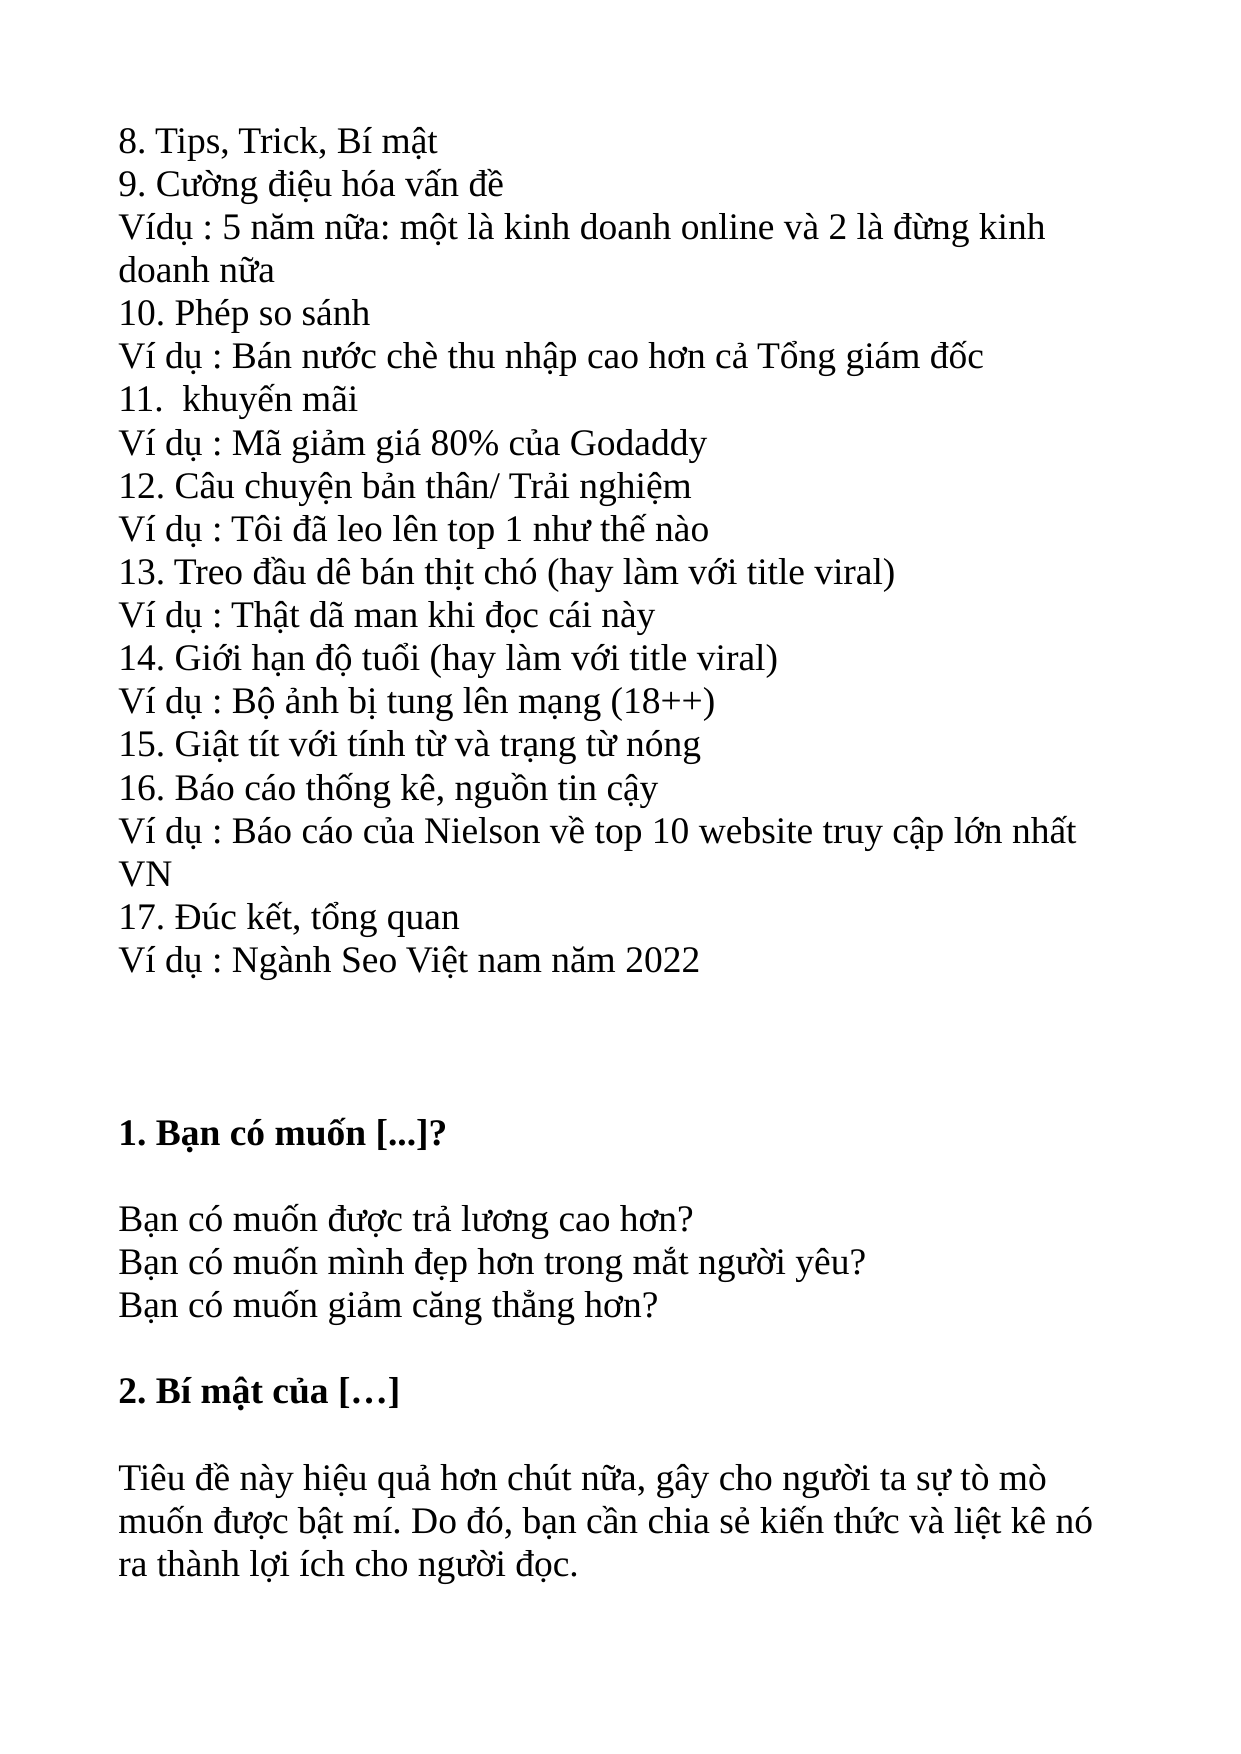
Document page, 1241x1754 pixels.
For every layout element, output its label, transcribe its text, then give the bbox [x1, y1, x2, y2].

text 2. Bí mật của […] [118, 1369, 1122, 1412]
text Ví dụ : Bán nước chè thu nhập cao hơn cả Tổng giám đốc [118, 334, 1122, 377]
text Ví dụ : Thật dã man khi đọc cái này [118, 592, 1122, 636]
text 11. khuyến mãi [118, 377, 1122, 420]
text Vídụ : 5 năm nữa: một là kinh doanh online và 2 là đừng kinh doanh nữa [118, 204, 1122, 291]
text Bạn có muốn giảm căng thẳng hơn? [118, 1282, 1122, 1326]
text Bạn có muốn mình đẹp hơn trong mắt người yêu? [118, 1239, 1122, 1282]
text 1. Bạn có muốn [...]? [118, 1110, 1122, 1153]
text Ví dụ : Báo cáo của Nielson về top 10 website truy cập lớn nhất VN [118, 808, 1122, 894]
text 17. Đúc kết, tổng quan [118, 894, 1122, 937]
text Tiêu đề này hiệu quả hơn chút nữa, gây cho người ta sự tò mò muốn được bật mí. Do đó, bạn cần chia sẻ kiến thức và liệt kê nó ra thành lợi ích cho người đọc. [118, 1455, 1122, 1584]
text 9. Cường điệu hóa vấn đề [118, 161, 1122, 204]
text 12. Câu chuyện bản thân/ Trải nghiệm [118, 463, 1122, 506]
text Ví dụ : Ngành Seo Việt nam năm 2022 [118, 937, 1122, 981]
text 10. Phép so sánh [118, 291, 1122, 334]
text Ví dụ : Bộ ảnh bị tung lên mạng (18++) [118, 679, 1122, 722]
text Bạn có muốn được trả lương cao hơn? [118, 1196, 1122, 1239]
text Ví dụ : Tôi đã leo lên top 1 như thế nào [118, 506, 1122, 549]
text Ví dụ : Mã giảm giá 80% của Godaddy [118, 420, 1122, 463]
text 8. Tips, Trick, Bí mật [118, 118, 1122, 161]
text 13. Treo đầu dê bán thịt chó (hay làm với title viral) [118, 549, 1122, 592]
text 15. Giật tít với tính từ và trạng từ nóng [118, 722, 1122, 765]
text 16. Báo cáo thống kê, nguồn tin cậy [118, 765, 1122, 808]
text 14. Giới hạn độ tuổi (hay làm với title viral) [118, 636, 1122, 679]
